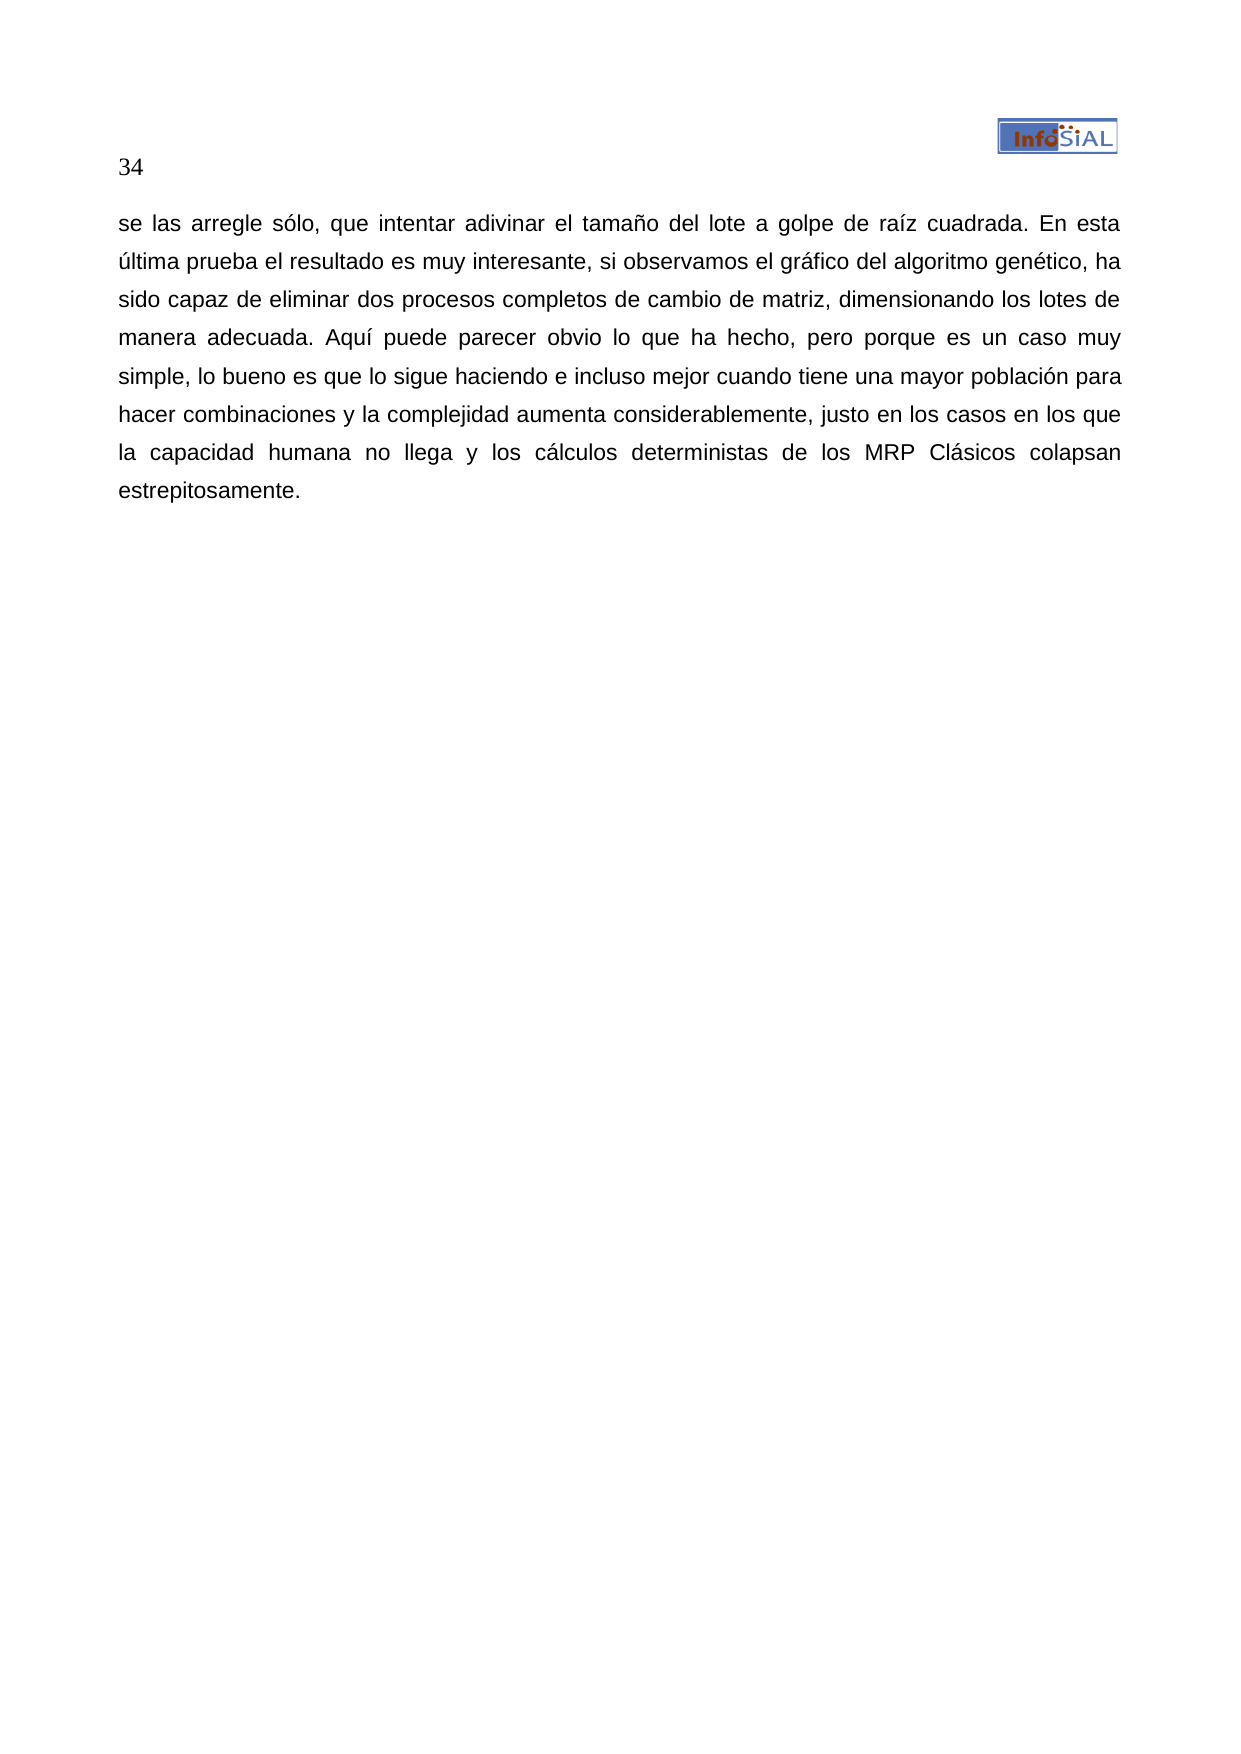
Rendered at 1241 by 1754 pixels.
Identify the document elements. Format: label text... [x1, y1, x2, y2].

picture [997, 118, 1118, 154]
text se las arregle sólo, que intentar adivinar el tamaño del lote a golpe de raíz cuadrada. En esta última prueba el resultado es muy interesante, si observamos el gráfico del algoritmo genético, ha sido capaz de eliminar dos procesos completos de cambio de matriz, dimensionando los lotes de manera adecuada. Aquí puede parecer obvio lo que ha hecho, pero porque es un caso muy simple, lo bueno es que lo sigue haciendo e incluso mejor cuando tiene una mayor población para hacer combinaciones y la complejidad aumenta considerablemente, justo en los casos en los que la capacidad humana no llega y los cálculos deterministas de los MRP Clásicos colapsan estrepitosamente. [118, 210, 1122, 503]
